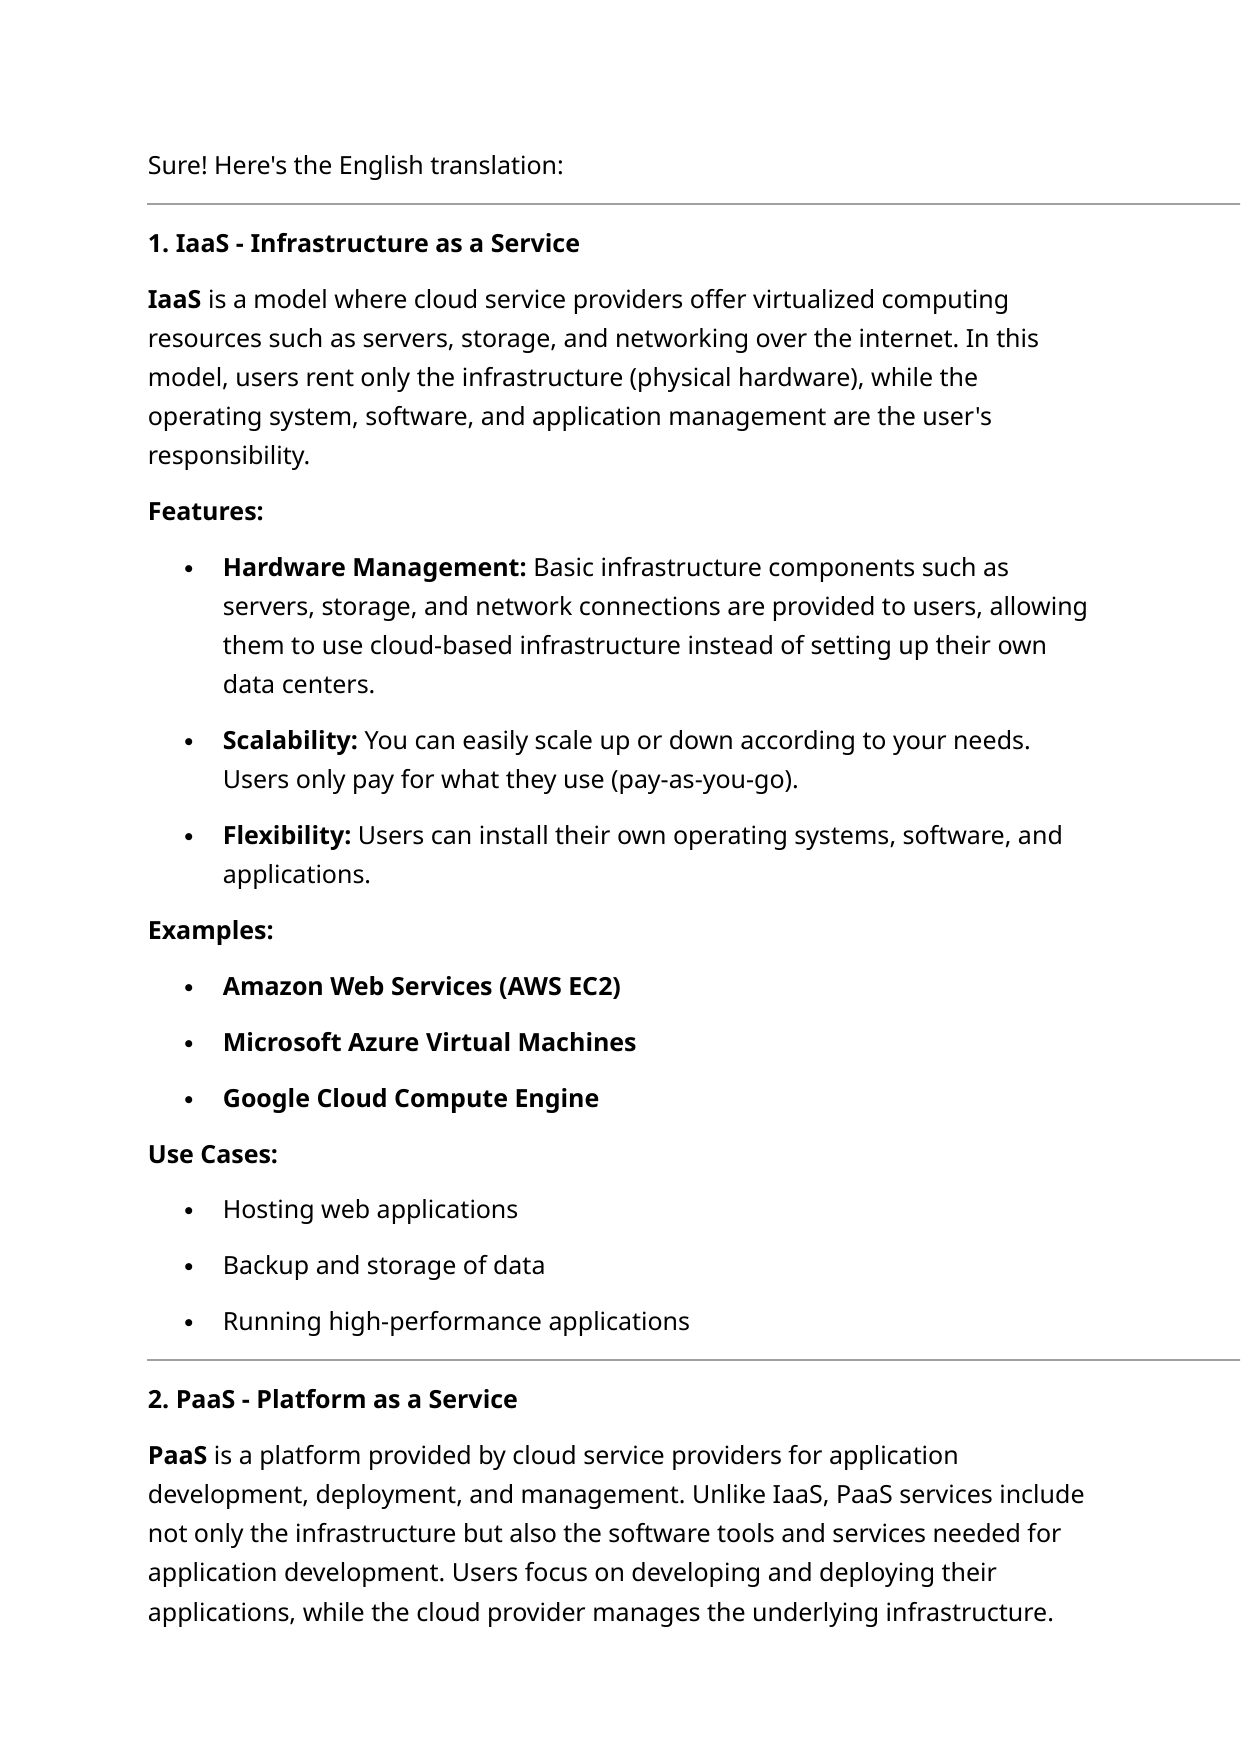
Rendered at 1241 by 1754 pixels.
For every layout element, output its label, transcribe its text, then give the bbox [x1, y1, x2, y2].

text Features: [148, 494, 1093, 528]
text 1. IaaS - Infrastructure as a Service [148, 226, 1093, 259]
text 2. PaaS - Platform as a Service [148, 1382, 1093, 1416]
list Backup and storage of data [185, 1248, 1093, 1282]
text Examples: [148, 913, 1093, 947]
list Hardware Management: Basic infrastructure components such as servers, storage, and network connections are provided to users, allowing them to use cloud-based infrastructure instead of setting up their own data centers. [185, 550, 1093, 701]
list Scalability: You can easily scale up or down according to your needs. Users only pay for what they use (pay-as-you-go). [185, 723, 1093, 796]
text Use Cases: [148, 1136, 1093, 1170]
list Amazon Web Services (AWS EC2) [185, 969, 1093, 1003]
text IaaS is a model where cloud service providers offer virtualized computing resources such as servers, storage, and networking over the internet. In this model, users rent only the infrastructure (physical hardware), while the operating system, software, and application management are the user's responsibility. [148, 281, 1093, 472]
list Microsoft Azure Virtual Machines [185, 1025, 1093, 1059]
list Hosting web applications [185, 1192, 1093, 1226]
text Sure! Here's the English translation: [148, 148, 1093, 182]
list Flexibility: Users can install their own operating systems, software, and applications. [185, 818, 1093, 891]
list Running high-performance applications [185, 1304, 1093, 1338]
list Google Cloud Compute Engine [185, 1081, 1093, 1114]
text PaaS is a platform provided by cloud service providers for application development, deployment, and management. Unlike IaaS, PaaS services include not only the infrastructure but also the software tools and services needed for application development. Users focus on developing and deploying their applications, while the cloud provider manages the underlying infrastructure. [148, 1438, 1093, 1628]
